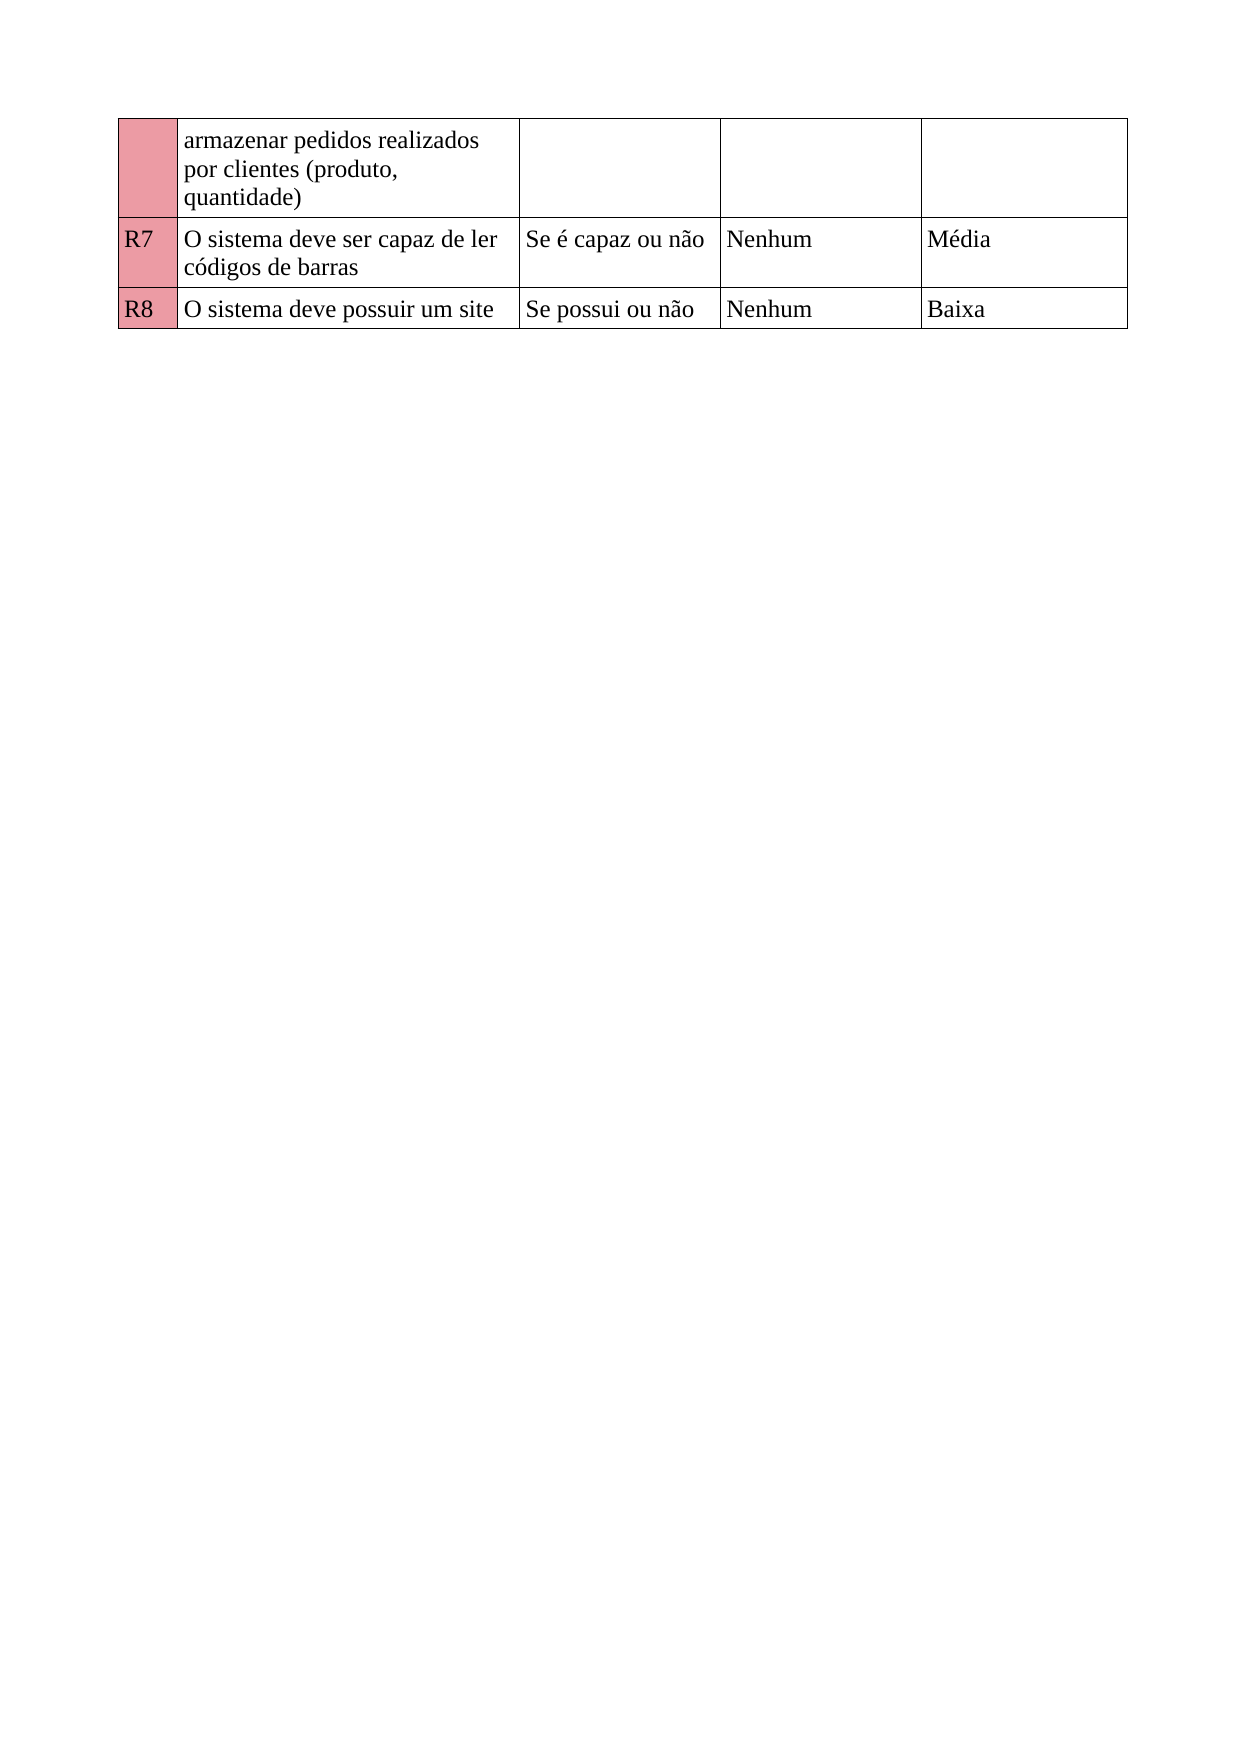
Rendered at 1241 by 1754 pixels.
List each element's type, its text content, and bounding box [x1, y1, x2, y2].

table_cell armazenar pedidos realizados por clientes (produto, quantidade) [178, 119, 519, 217]
table_cell Média [922, 218, 1127, 287]
table_cell R7 [119, 218, 177, 287]
table_cell O sistema deve possuir um site [178, 288, 519, 328]
table_cell O sistema deve ser capaz de ler códigos de barras [178, 218, 519, 287]
table_cell R8 [119, 288, 177, 328]
table_cell [119, 119, 177, 217]
table_cell Nenhum [721, 288, 921, 328]
table_cell [520, 119, 720, 217]
table_cell [721, 119, 921, 217]
table_cell Se possui ou não [520, 288, 720, 328]
table_cell Se é capaz ou não [520, 218, 720, 287]
table_cell Baixa [922, 288, 1127, 328]
table_cell [922, 119, 1127, 217]
table_cell Nenhum [721, 218, 921, 287]
